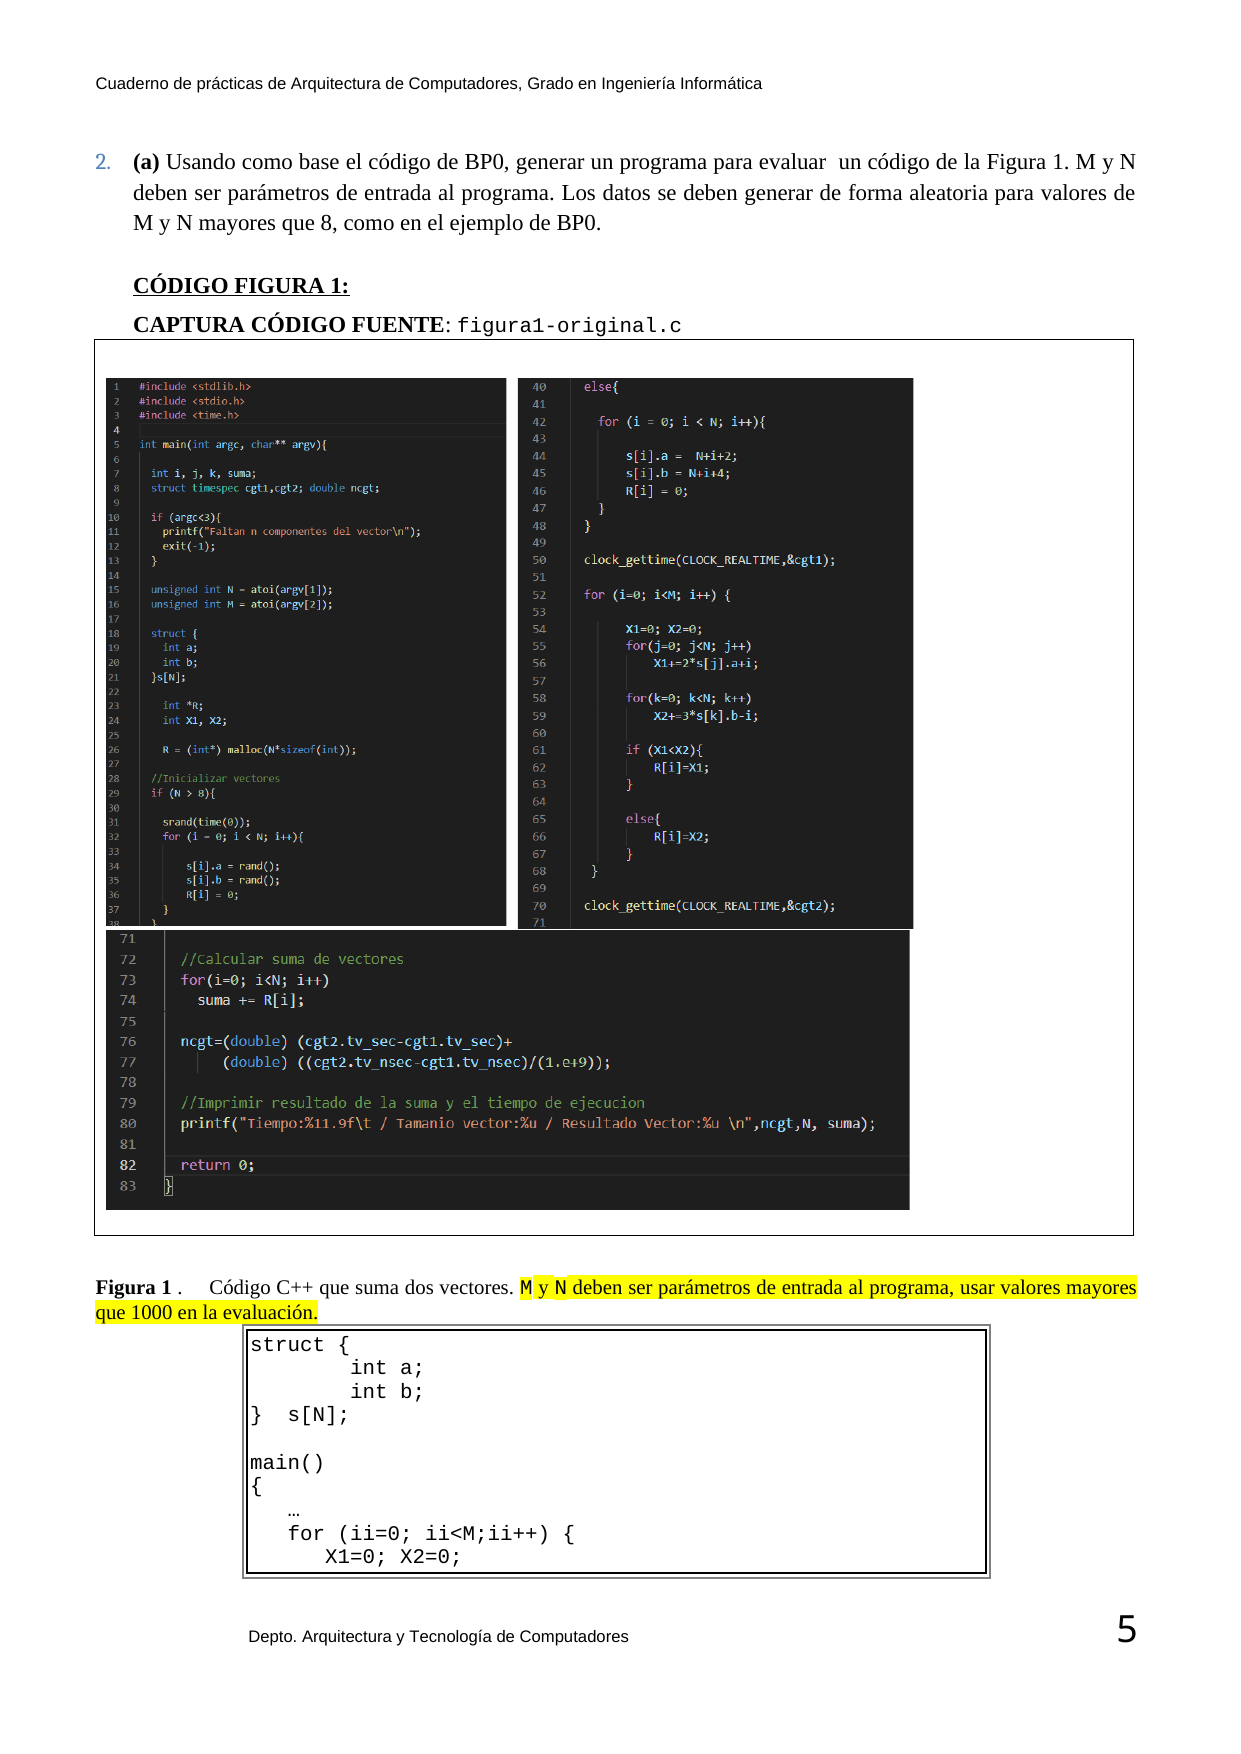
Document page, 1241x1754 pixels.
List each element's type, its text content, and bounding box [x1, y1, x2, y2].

text Figura 1 . Código C++ que suma dos vectores. M y N deben ser parámetros de entrada al programa, usar valores mayores que 1000 en la evaluación. [95, 1274, 1137, 1324]
list CAPTURA CÓDIGO FUENTE: figura1-original.c [133, 311, 1137, 339]
list (a) Usando como base el código de BP0, generar un programa para evaluar un código de la Figura 1. M y N deben ser parámetros de entrada al programa. Los datos se deben generar de forma aleatoria para valores de M y N mayores que 8, como en el ejemplo de BP0. [95, 148, 1137, 235]
list CÓDIGO FIGURA 1: [133, 272, 1137, 299]
table_header [95, 340, 1133, 1235]
table_header struct { int a; int b; } s[N]; main() { … for (ii=0; ii<M;ii++) { X1=0; X2=0; [244, 1326, 989, 1577]
